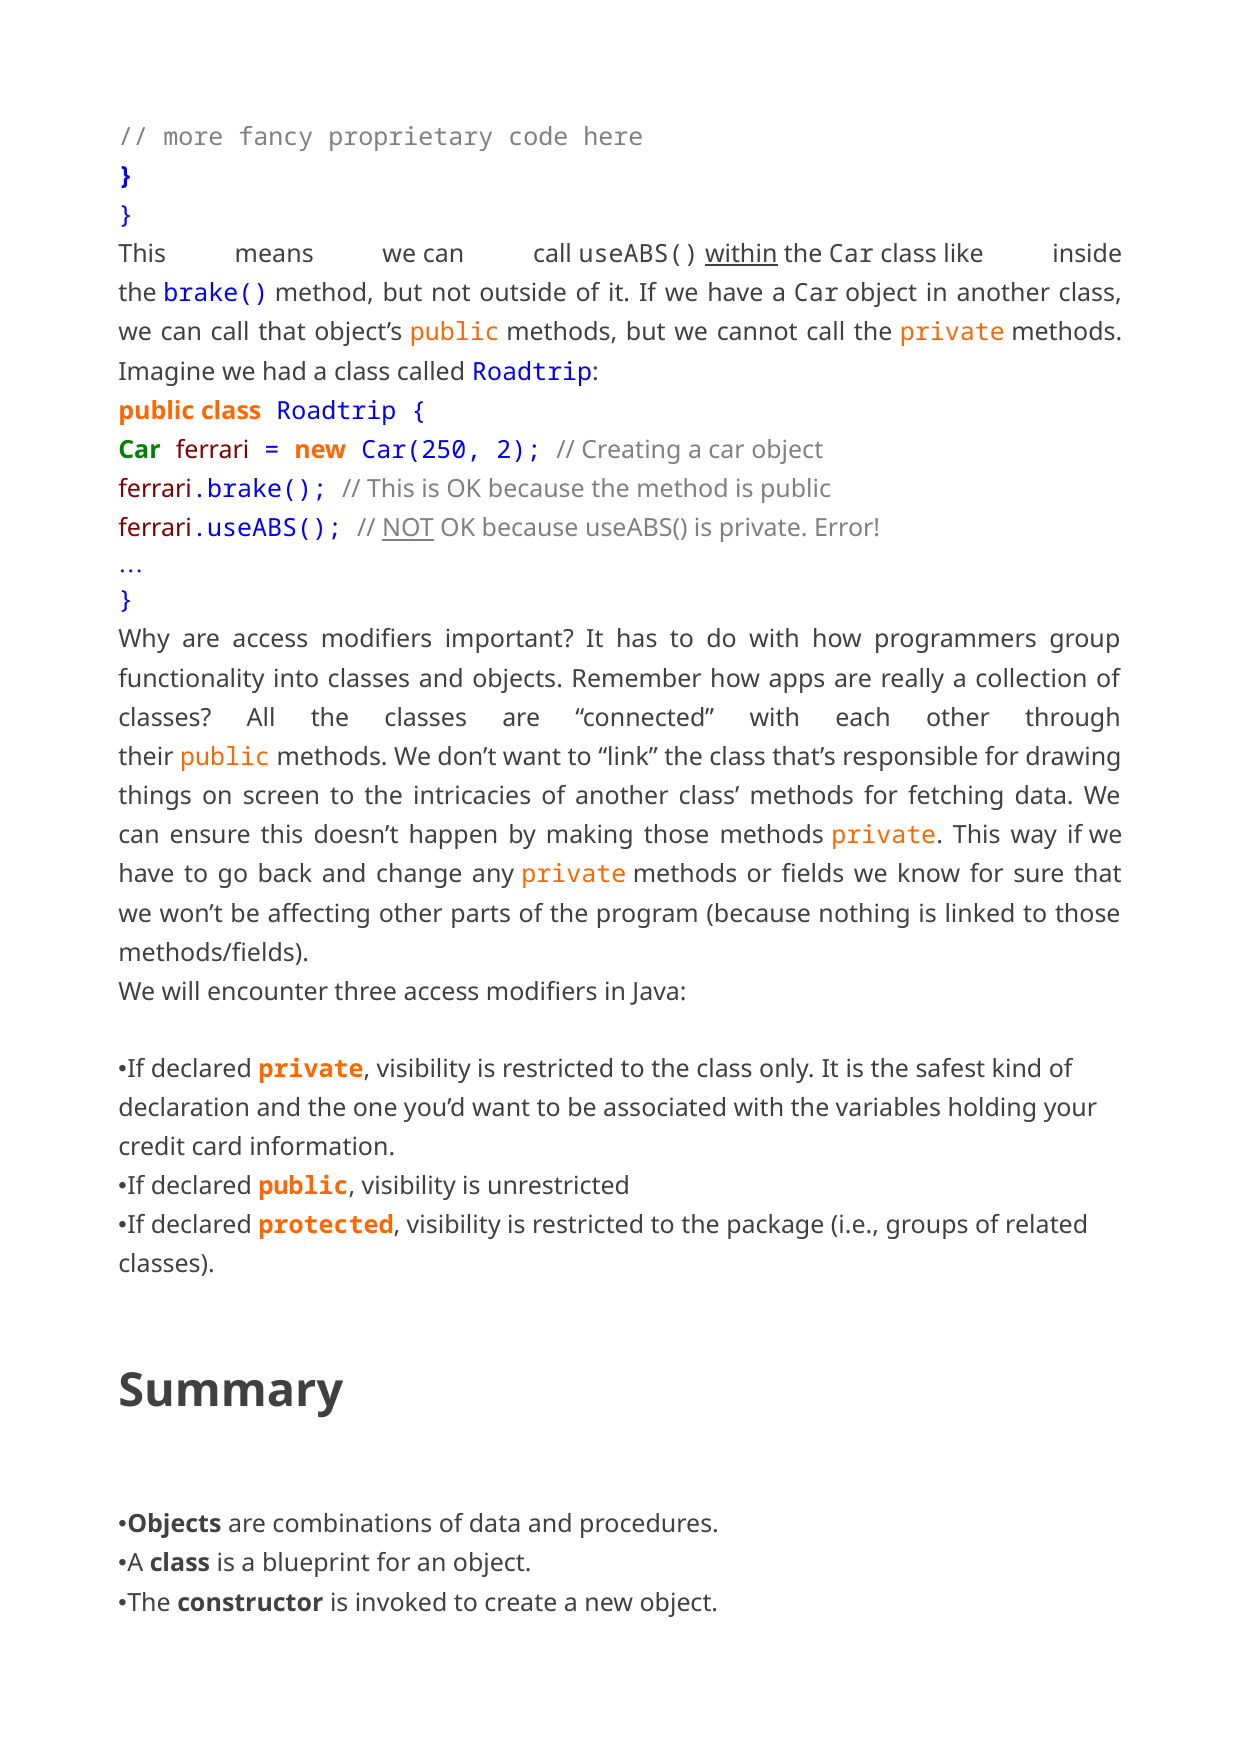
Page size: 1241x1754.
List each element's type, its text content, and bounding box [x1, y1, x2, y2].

list If declared private, visibility is restricted to the class only. It is the safest kind of declaration and the one you’d want to be associated with the variables holding your credit card information. [118, 1050, 1122, 1163]
list Objects are combinations of data and procedures. [118, 1506, 1122, 1540]
text We will encounter three access modifiers in Java: [118, 974, 1122, 1008]
list If declared protected, visibility is restricted to the package (i.e., groups of related classes). [118, 1207, 1122, 1280]
text ferrari.useABS(); // NOT OK because useABS() is private. Error! [118, 510, 1122, 544]
list The constructor is invoked to create a new object. [118, 1584, 1122, 1618]
text ferrari.brake(); // This is OK because the method is public [118, 471, 1122, 505]
text } [118, 582, 1122, 616]
text public class Roadtrip { [118, 392, 1122, 426]
text } [118, 157, 1122, 191]
text This means we can call useABS() within the Car class like inside the brake() method, but not outside of it. If we have a Car object in another class, we can call that object’s public methods, but we cannot call the private methods. Imagine we had a class called Roadtrip: [118, 236, 1122, 387]
subtitle Summary [118, 1356, 1122, 1420]
text } [118, 196, 1122, 231]
text Car ferrari = new Car(250, 2); // Creating a car object [118, 431, 1122, 466]
text … [118, 549, 1122, 578]
text // more fancy proprietary code here [118, 118, 1122, 152]
list If declared public, visibility is unrestricted [118, 1168, 1122, 1202]
list A class is a blueprint for an object. [118, 1545, 1122, 1579]
text Why are access modifiers important? It has to do with how programmers group functionality into classes and objects. Remember how apps are really a collection of classes? All the classes are “connected” with each other through their public methods. We don’t want to “link” the class that’s responsible for drawing things on screen to the intricacies of another class’ methods for fetching data. We can ensure this doesn’t happen by making those methods private. This way if we have to go back and change any private methods or fields we know for sure that we won’t be affecting other parts of the program (because nothing is linked to those methods/fields). [118, 621, 1122, 968]
